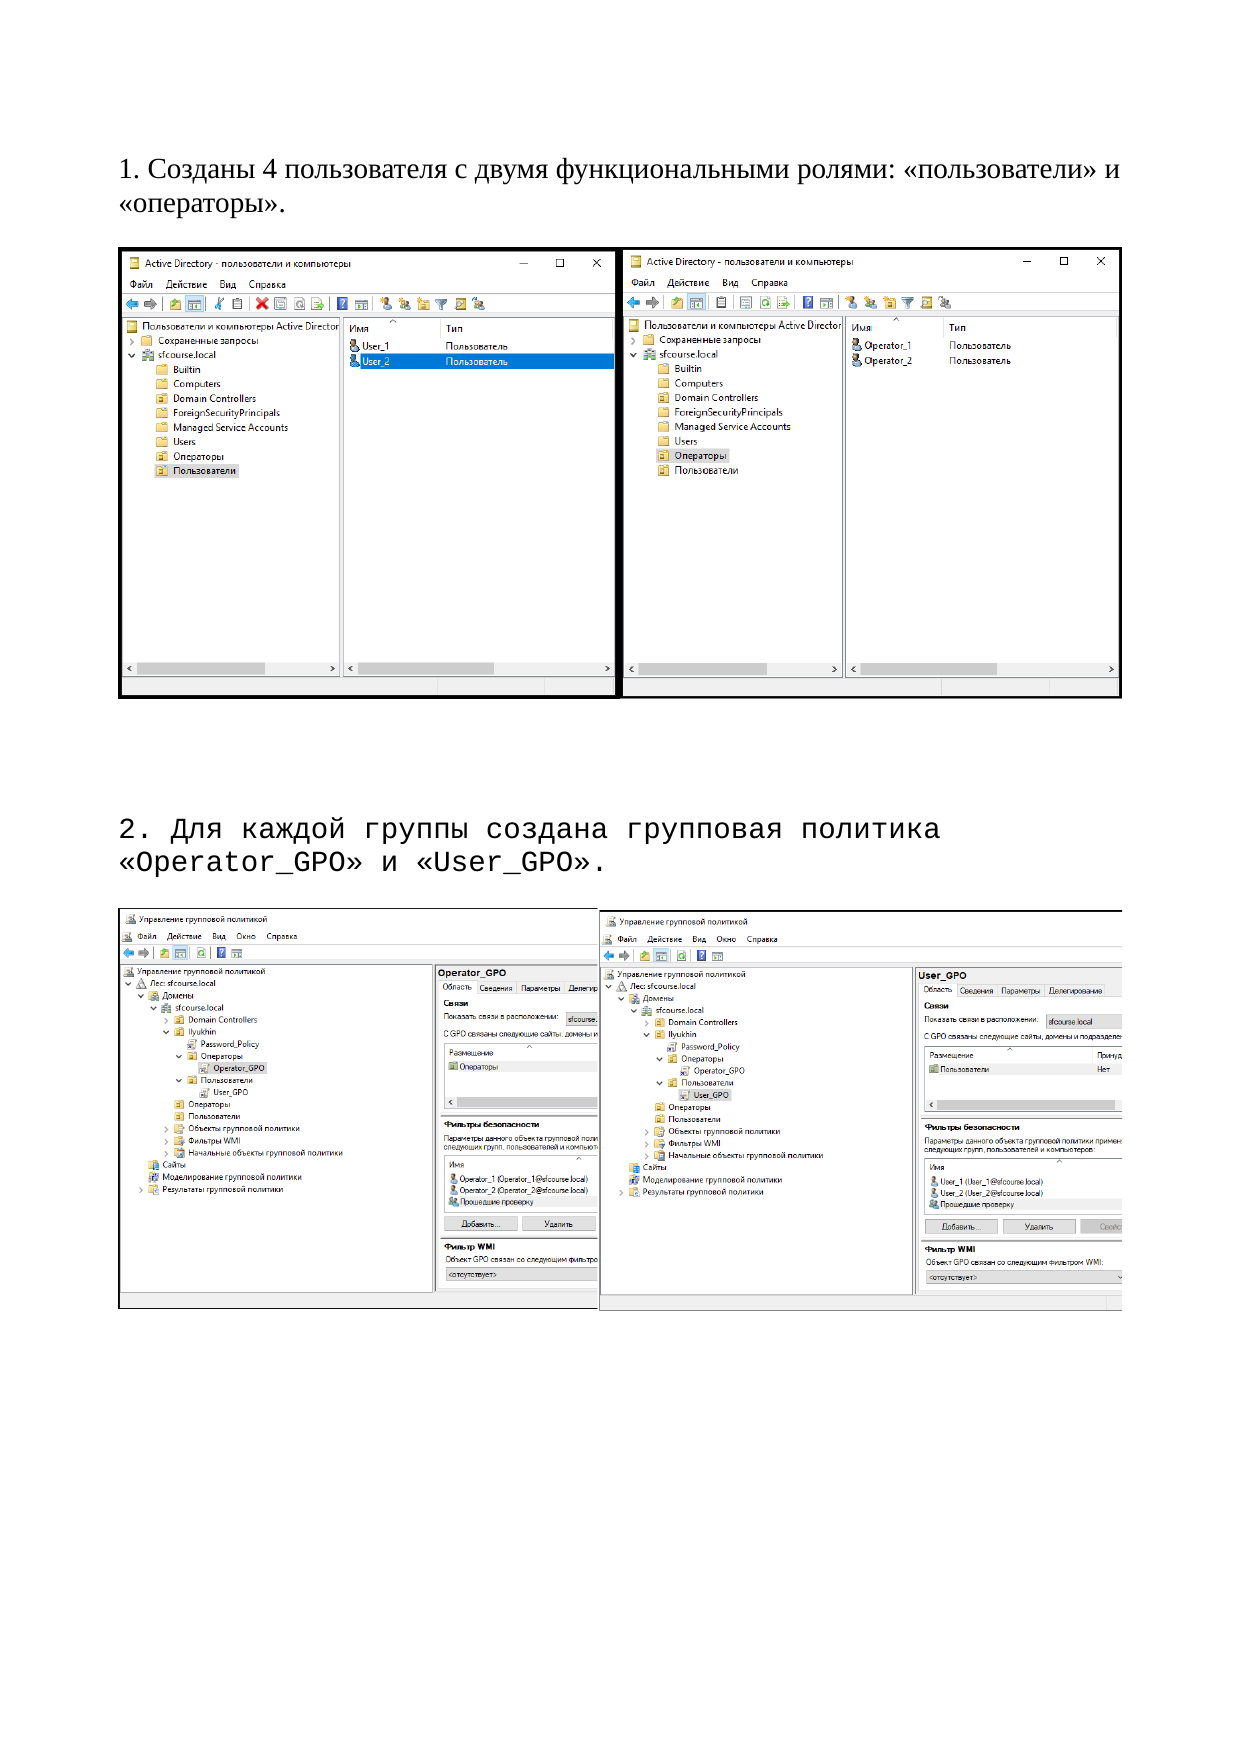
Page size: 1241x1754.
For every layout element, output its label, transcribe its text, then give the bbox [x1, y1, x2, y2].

text 1. Созданы 4 пользователя с двумя функциональными ролями: «пользователи» и «операторы». [118, 152, 1122, 219]
picture [118, 247, 1123, 699]
text 2. Для каждой группы создана групповая политика «Operator_GPO» и «User_GPO». [118, 814, 1122, 880]
picture [118, 908, 1123, 1311]
